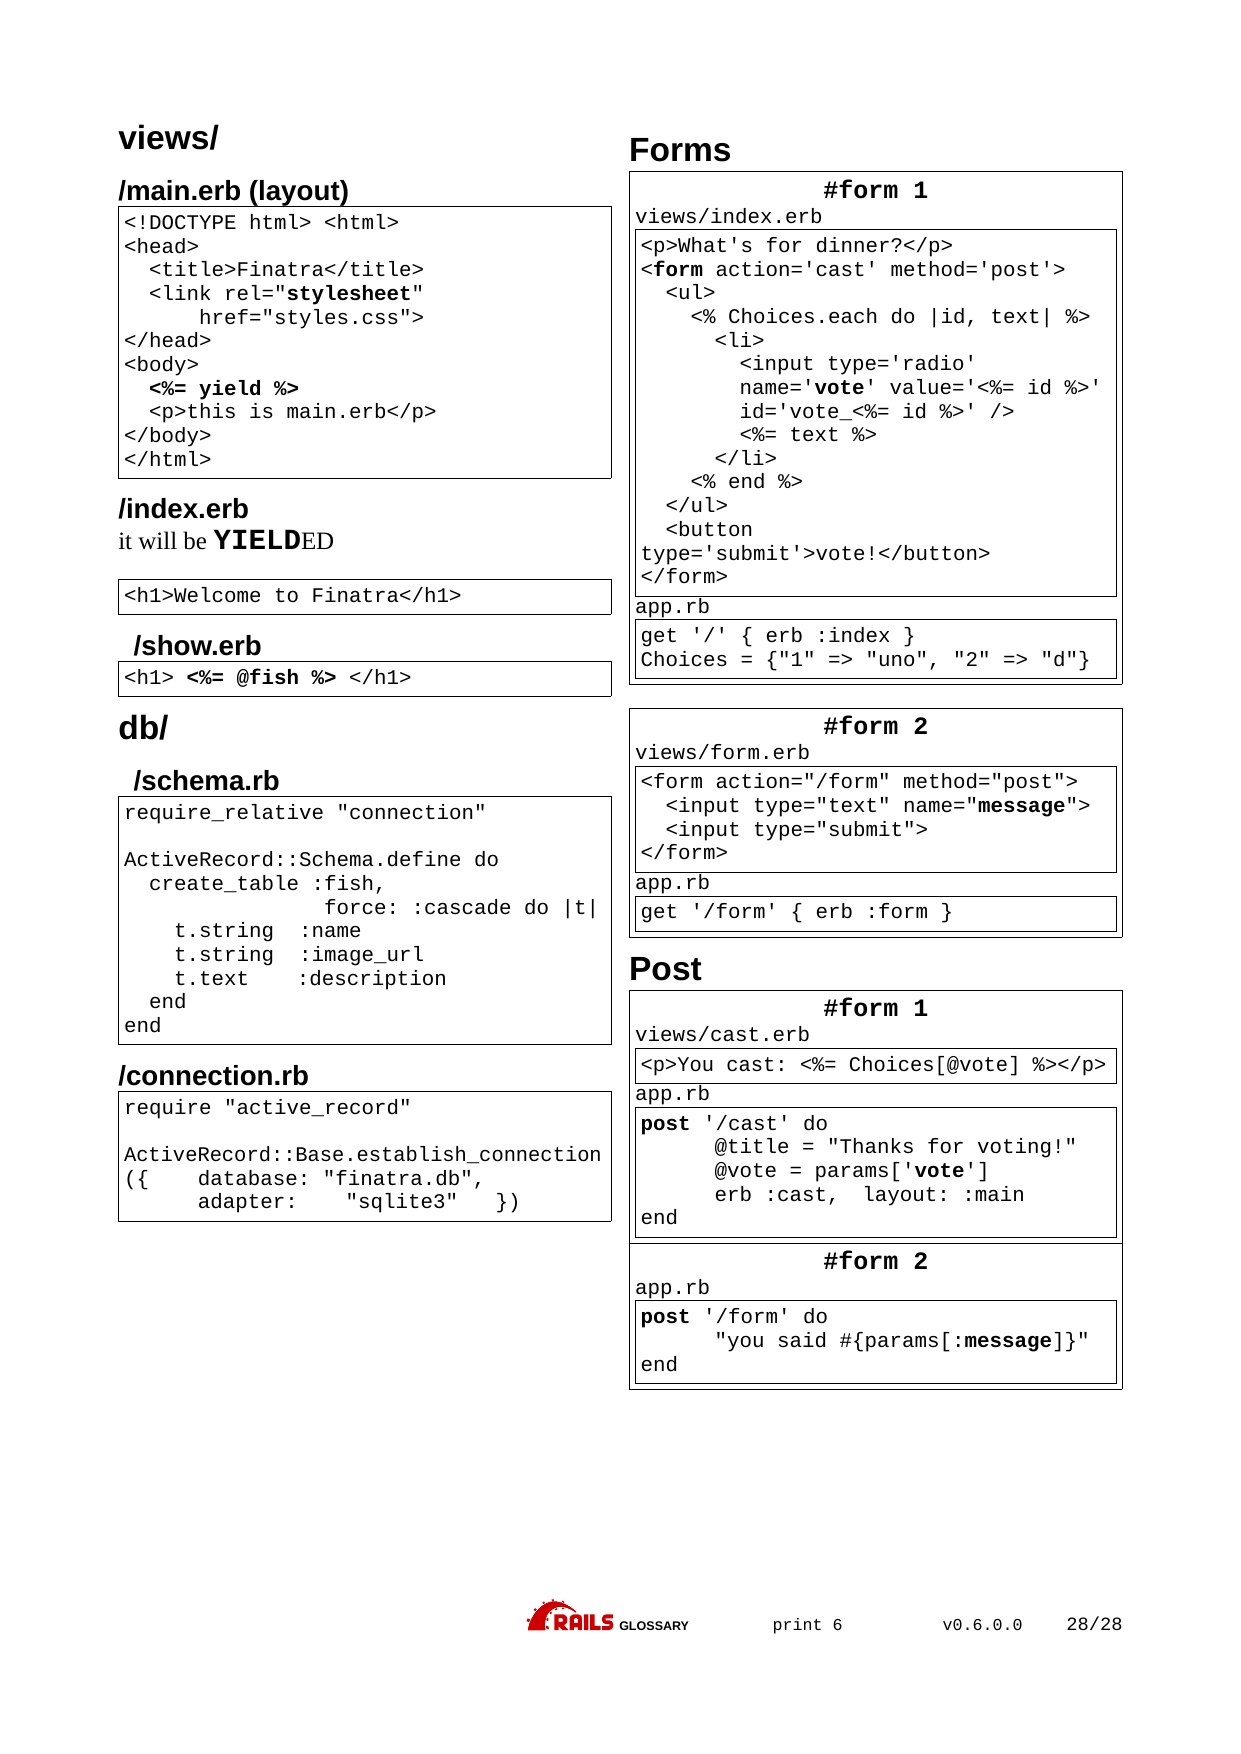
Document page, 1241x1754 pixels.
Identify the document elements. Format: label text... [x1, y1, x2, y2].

table_header post '/form' do "you said #{params[:message]}" end [636, 1301, 1116, 1383]
subtitle /main.erb (layout) [118, 174, 611, 206]
table_header <form action="/form" method="post"> <input type="text" name="message"> <input type="submit"> </form> [636, 767, 1116, 872]
table_header require "active_record" ActiveRecord::Base.establish_connection({ database: "finatra.db", adapter: "sqlite3" }) [119, 1092, 611, 1221]
table_header #form 2 views/form.erb app.rb [630, 709, 1122, 937]
table_header post '/cast' do @title = "Thanks for voting!" @vote = params['vote'] erb :cast, layout: :main end [636, 1108, 1116, 1237]
table_header require_relative "connection" ActiveRecord::Schema.define do create_table :fish, force: :cascade do |t| t.string :name t.string :image_url t.text :description end end [119, 797, 611, 1044]
table_header #form 1 views/index.erb app.rb [630, 172, 1122, 684]
subtitle views/ [118, 118, 611, 157]
subtitle /connection.rb [118, 1059, 611, 1091]
subtitle /show.erb [118, 629, 611, 661]
subtitle Forms [629, 130, 1122, 168]
table_header <h1>Welcome to Finatra</h1> [119, 580, 611, 614]
table_cell #form 2 app.rb [630, 1244, 1122, 1389]
subtitle /schema.rb [118, 764, 611, 796]
table_header get '/' { erb :index } Choices = {"1" => "uno", "2" => "d"} [636, 620, 1116, 678]
text it will be YIELDED [118, 525, 611, 558]
table_header <p>You cast: <%= Choices[@vote] %></p> [636, 1049, 1116, 1083]
table_header #form 1 views/cast.erb app.rb [630, 991, 1122, 1243]
table_header get '/form' { erb :form } [636, 897, 1116, 931]
table_header <h1> <%= @fish %> </h1> [119, 662, 611, 696]
subtitle /index.erb [118, 493, 611, 525]
table_header <!DOCTYPE html> <html> <head> <title>Finatra</title> <link rel="stylesheet" href="styles.css"> </head> <body> <%= yield %> <p>this is main.erb</p> </body> </html> [119, 207, 611, 478]
subtitle db/ [118, 708, 611, 747]
table_header <p>What's for dinner?</p> <form action='cast' method='post'> <ul> <% Choices.each do |id, text| %> <li> <input type='radio' name='vote' value='<%= id %>' id='vote_<%= id %>' /> <%= text %> </li> <% end %> </ul> <button type='submit'>vote!</button> </form> [636, 230, 1116, 596]
subtitle Post [629, 948, 1122, 987]
